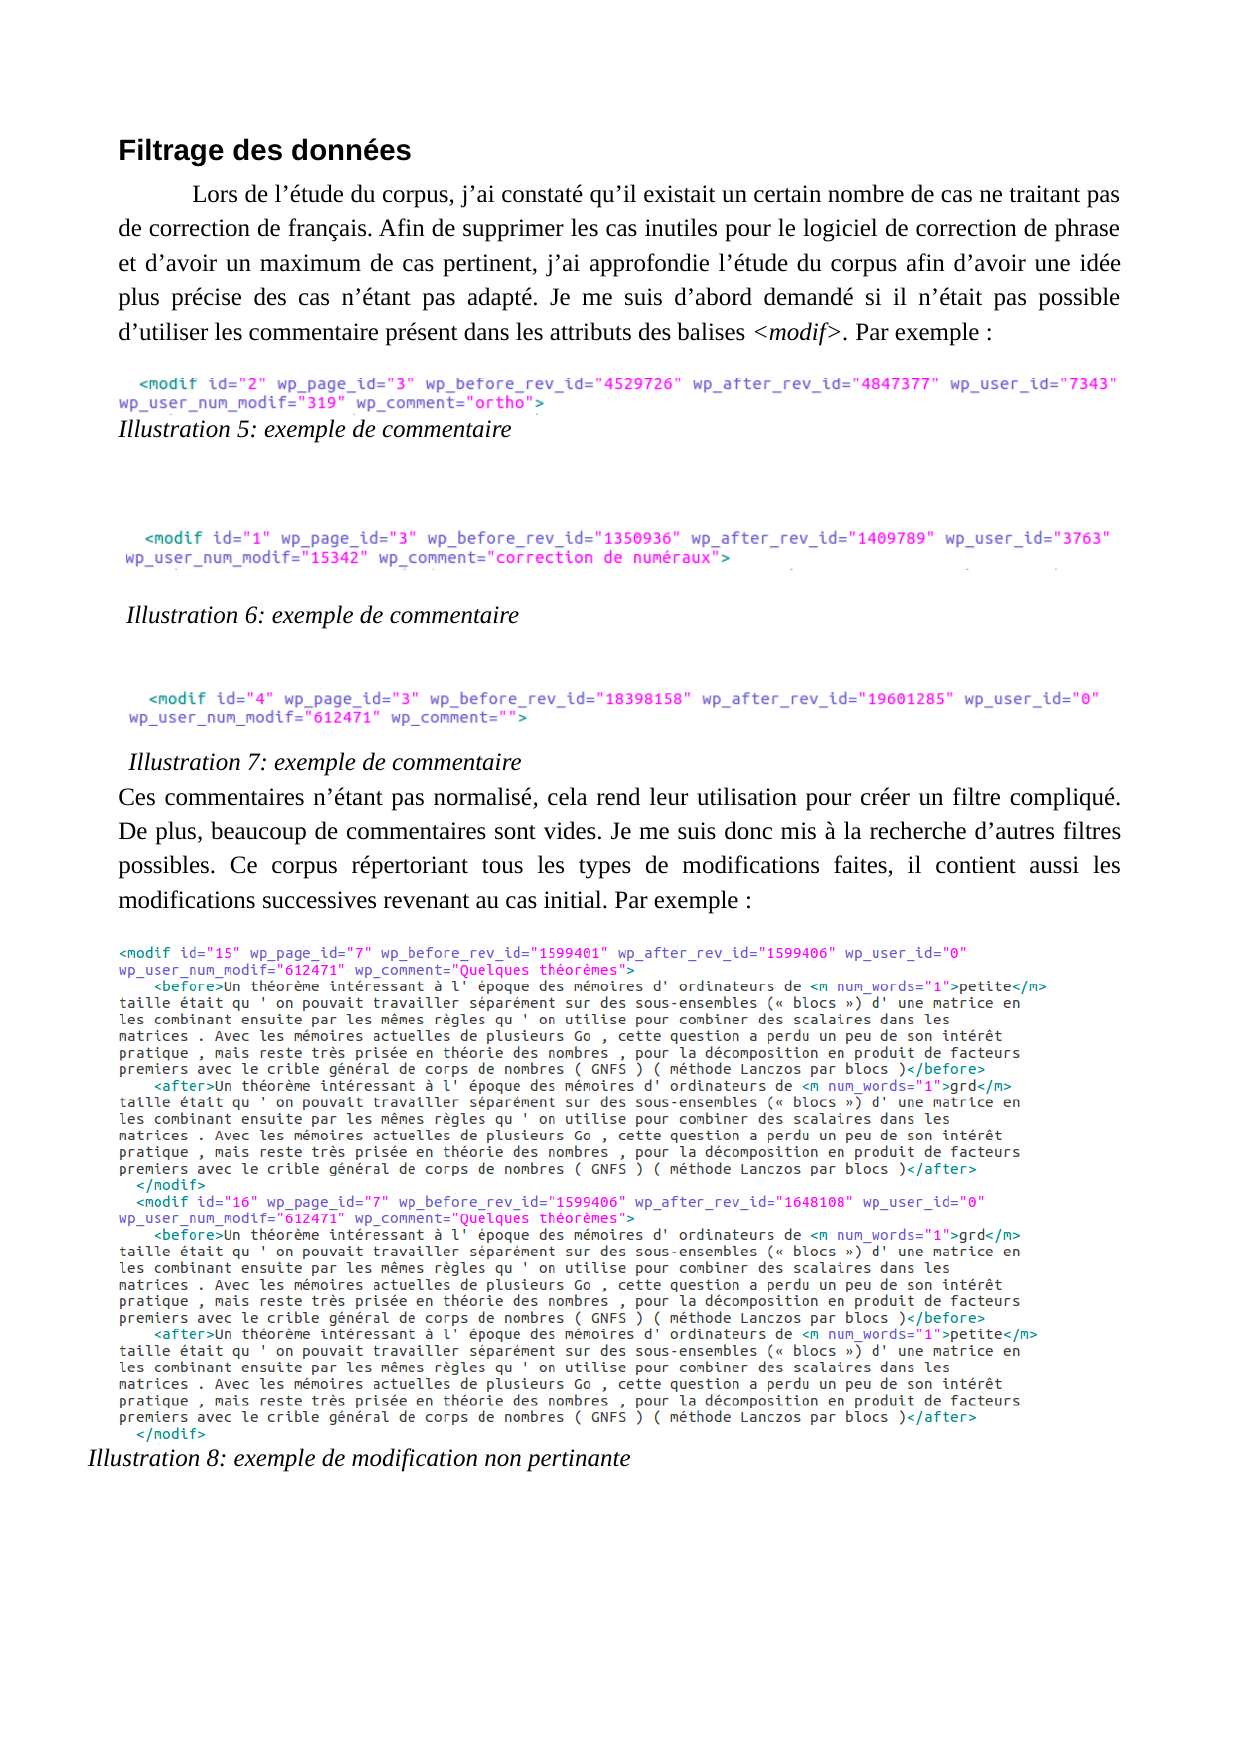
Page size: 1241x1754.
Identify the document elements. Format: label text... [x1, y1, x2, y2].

picture [128, 689, 1132, 726]
text Lors de l’étude du corpus, j’ai constaté qu’il existait un certain nombre de cas ne traitant pas de correction de français. Afin de supprimer les cas inutiles pour le logiciel de correction de phrase et d’avoir un maximum de cas pertinent, j’ai approfondie l’étude du corpus afin d’avoir une idée plus précise des cas n’étant pas adapté. Je me suis d’abord demandé si il n’était pas possible d’utiliser les commentaire présent dans les attributs des balises <modif>. Par exemple : [118, 179, 1122, 346]
text Ces commentaires n’étant pas normalisé, cela rend leur utilisation pour créer un filtre compliqué. De plus, beaucoup de commentaires sont vides. Je me suis donc mis à la recherche d’autres filtres possibles. Ce corpus répertoriant tous les types de modifications faites, il contient aussi les modifications successives revenant au cas initial. Par exemple : [118, 684, 1122, 914]
text Illustration 7: exemple de commentaire [128, 726, 1132, 776]
picture [125, 529, 1130, 570]
text Illustration 5: exemple de commentaire [118, 415, 1122, 443]
text Illustration 6: exemple de commentaire [126, 570, 1130, 629]
picture [87, 946, 1092, 1444]
subtitle Filtrage des données [118, 133, 1122, 166]
picture [118, 378, 1123, 415]
text Illustration 8: exemple de modification non pertinante [88, 947, 1152, 1472]
